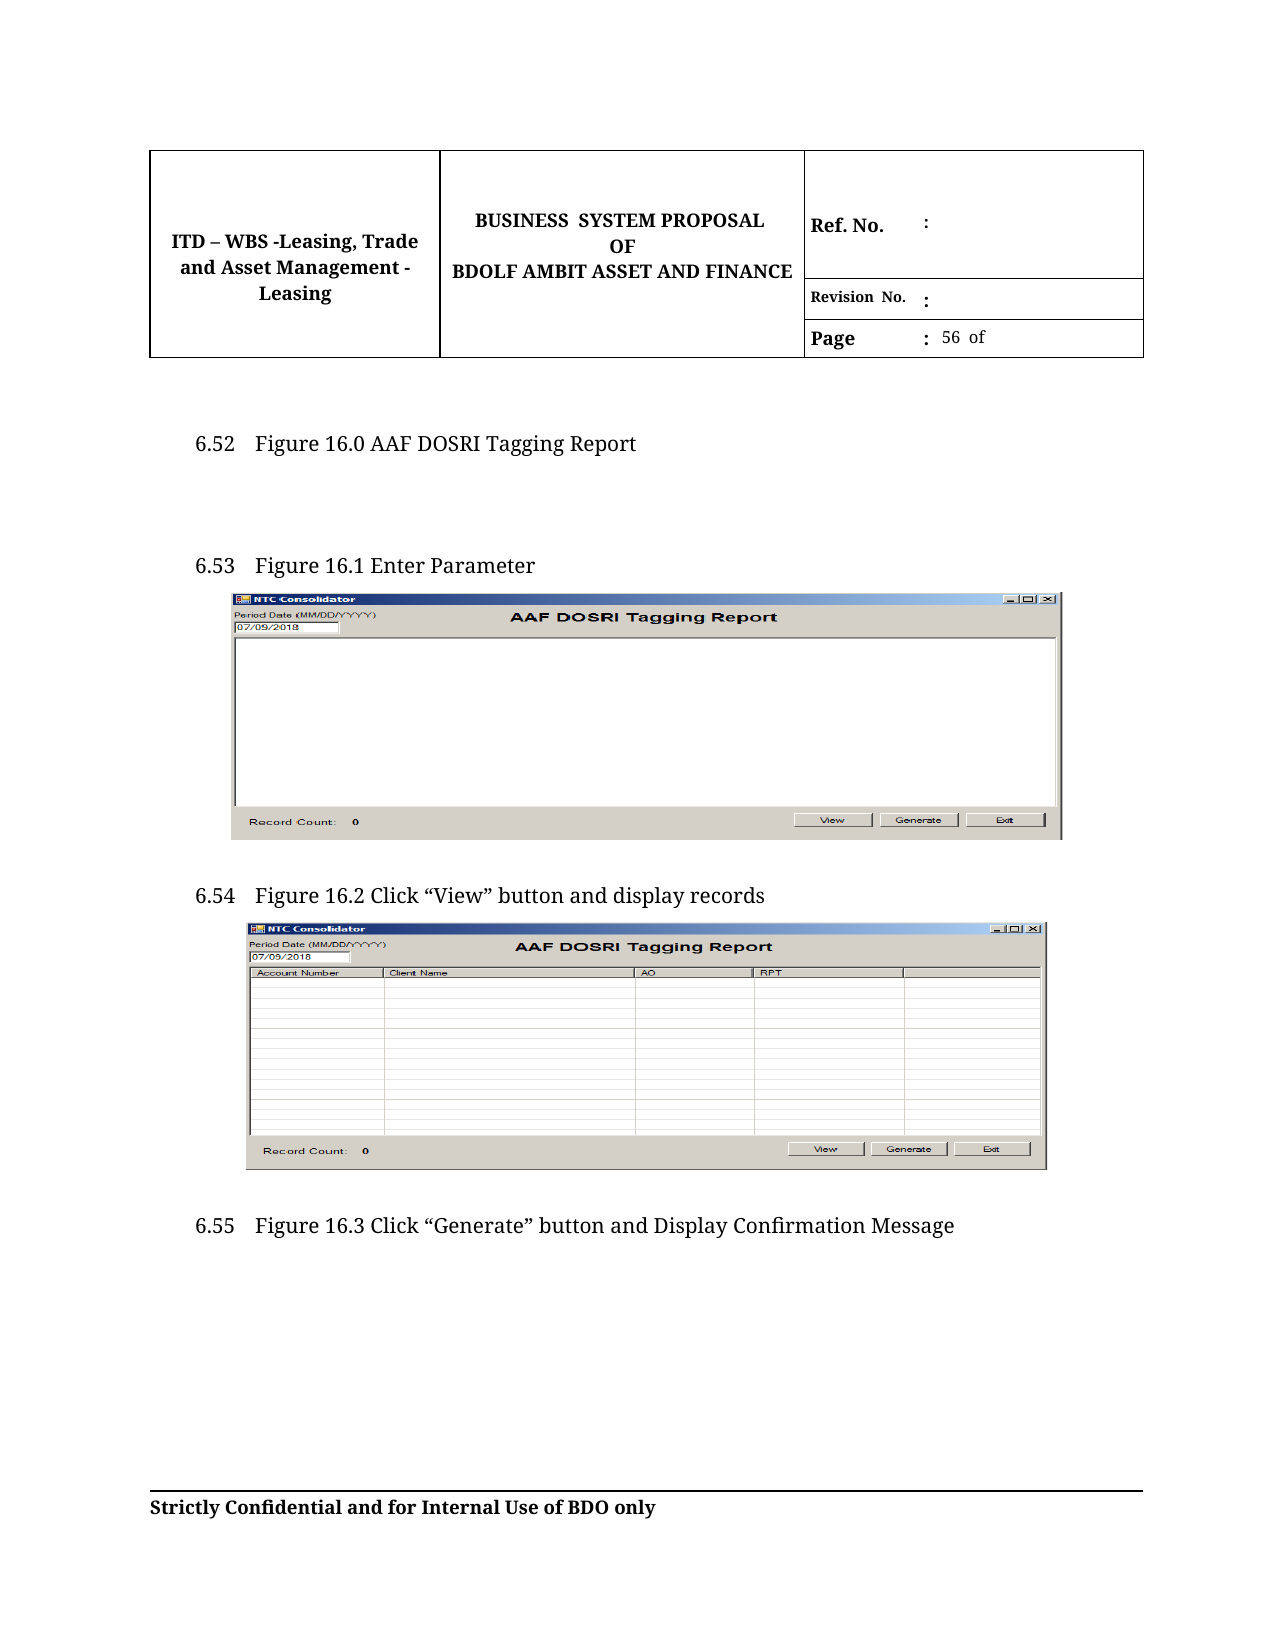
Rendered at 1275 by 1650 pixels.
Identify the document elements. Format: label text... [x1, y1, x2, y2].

picture [230, 592, 1063, 841]
list Figure 16.2 Click “View” button and display records [195, 881, 1143, 909]
picture [245, 922, 1048, 1170]
list Figure 16.1 Enter Parameter [195, 551, 1143, 580]
list Figure 16.3 Click “Generate” button and Display Confirmation Message [195, 1211, 1143, 1239]
list Figure 16.0 AAF DOSRI Tagging Report [195, 429, 1143, 457]
